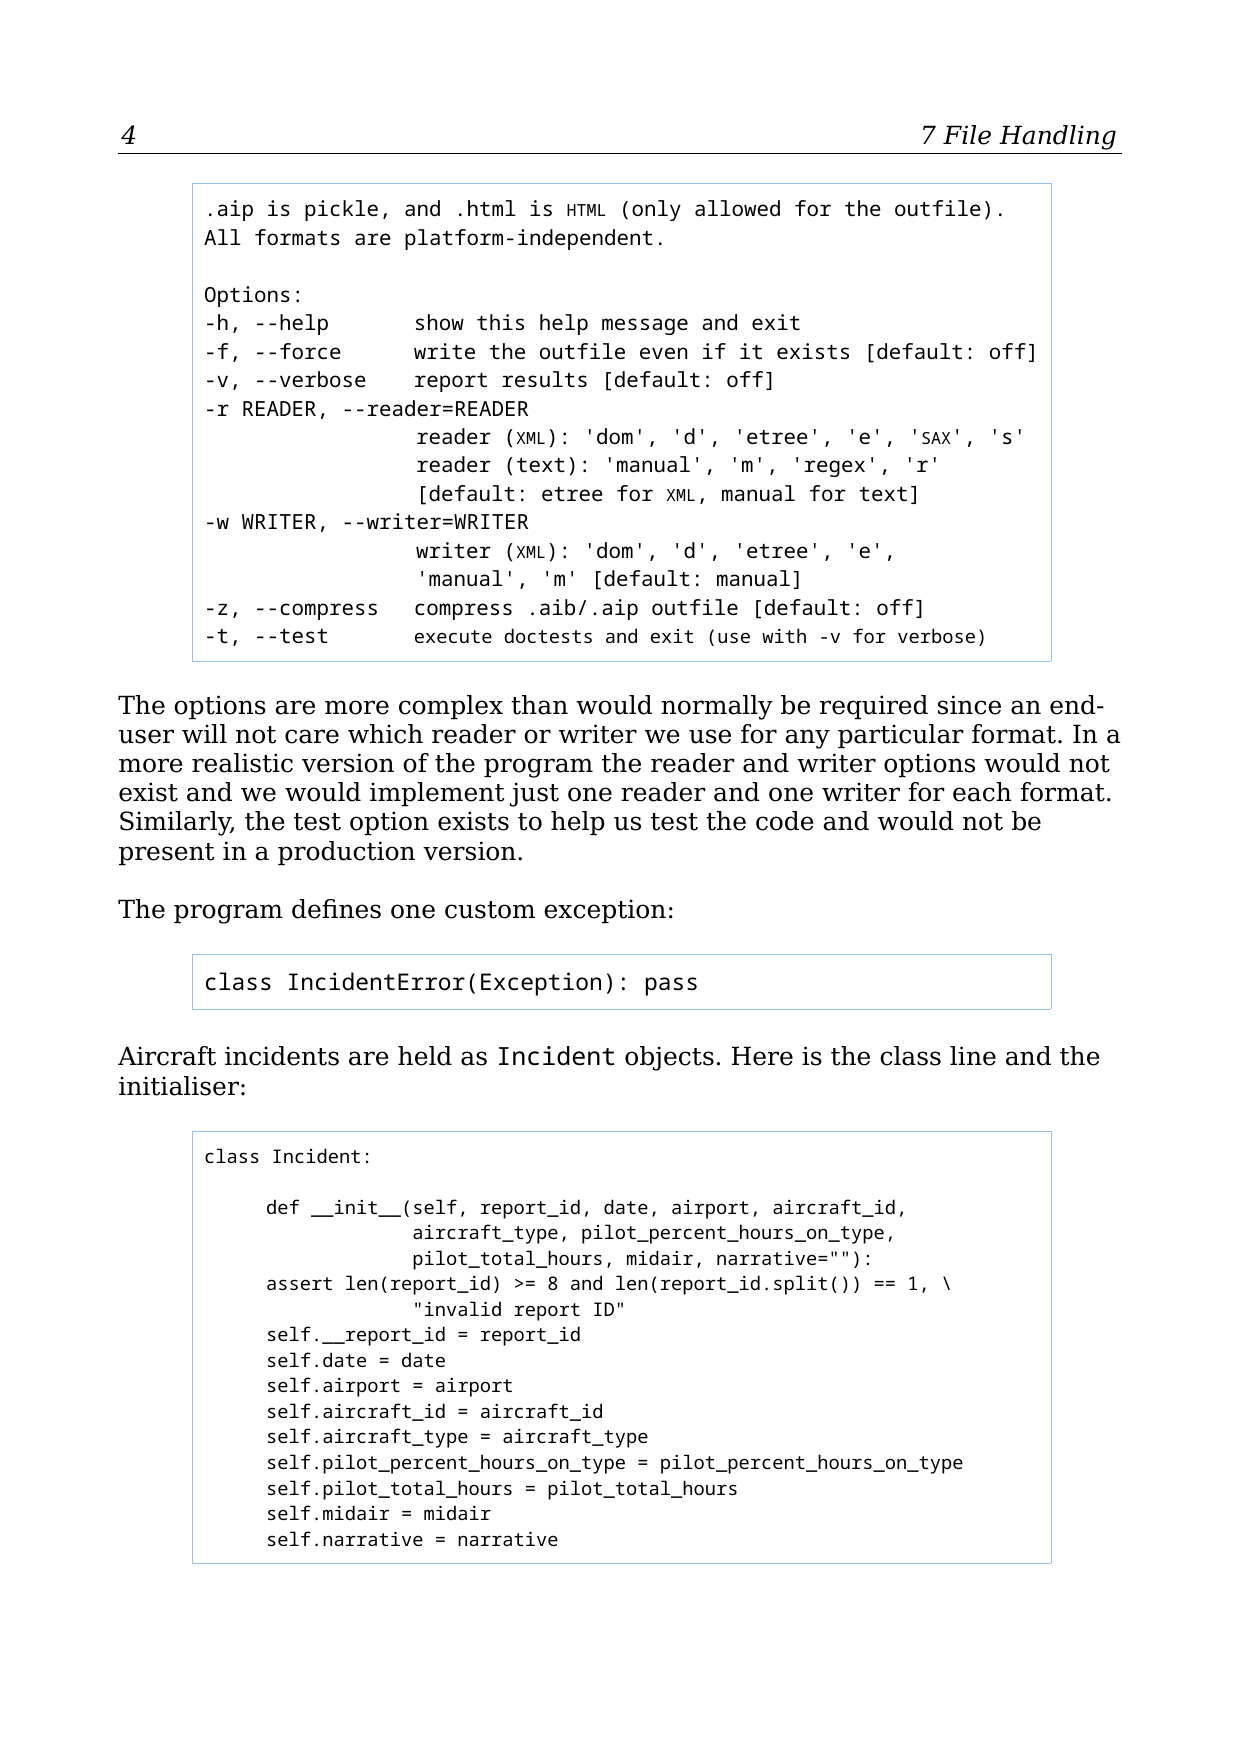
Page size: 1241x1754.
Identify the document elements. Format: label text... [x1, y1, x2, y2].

text self.midair = midair [193, 1488, 1051, 1514]
text The program defines one custom exception: [118, 895, 1122, 924]
text def __init__(self, report_id, date, airport, aircraft_id, [193, 1182, 1051, 1208]
text "invalid report ID" [193, 1284, 1051, 1310]
text All formats are platform-independent. [193, 211, 1051, 239]
text self.aircraft_type = aircraft_type [193, 1412, 1051, 1437]
text pilot_total_hours, midair, narrative=""): [193, 1233, 1051, 1259]
text -w WRITER, --writer=WRITER [193, 496, 1051, 524]
text [default: etree for xml, manual for text] [193, 467, 1051, 496]
text -v, --verbose report results [default: off] [193, 353, 1051, 382]
text aircraft_type, pilot_percent_hours_on_type, [193, 1208, 1051, 1233]
text self.narrative = narrative [193, 1514, 1051, 1563]
text Options: [193, 268, 1051, 296]
text self.pilot_percent_hours_on_type = pilot_percent_hours_on_type [193, 1437, 1051, 1463]
text self.airport = airport [193, 1361, 1051, 1386]
text -h, --help show this help message and exit [193, 296, 1051, 325]
text self.pilot_total_hours = pilot_total_hours [193, 1463, 1051, 1488]
text The options are more complex than would normally be required since an end-user will not care which reader or writer we use for any particular format. In a more realistic version of the program the reader and writer options would not exist and we would implement just one reader and one writer for each format. Similarly, the test option exists to help us test the code and would not be present in a production version. [118, 691, 1122, 866]
text self.aircraft_id = aircraft_id [193, 1386, 1051, 1412]
text -f, --force write the outfile even if it exists [default: off] [193, 325, 1051, 353]
text Aircraft incidents are held as Incident objects. Here is the class line and the initialiser: [118, 1038, 1122, 1102]
text 'manual', 'm' [default: manual] [193, 552, 1051, 581]
text self.date = date [193, 1335, 1051, 1361]
text reader (text): 'manual', 'm', 'regex', 'r' [193, 439, 1051, 467]
text -t, --test execute doctests and exit (use with -v for verbose) [193, 609, 1051, 661]
text self.__report_id = report_id [193, 1310, 1051, 1335]
text class Incident: [193, 1132, 1051, 1157]
text writer (xml): 'dom', 'd', 'etree', 'e', [193, 524, 1051, 552]
text -r READER, --reader=READER [193, 382, 1051, 410]
text -z, --compress compress .aib/.aip outfile [default: off] [193, 581, 1051, 609]
text assert len(report_id) >= 8 and len(report_id.split()) == 1, \ [193, 1259, 1051, 1284]
text reader (xml): 'dom', 'd', 'etree', 'e', 'sax', 's' [193, 410, 1051, 439]
text .aip is pickle, and .html is html (only allowed for the outfile). [193, 184, 1051, 211]
text class IncidentError(Exception): pass [193, 955, 1051, 1009]
